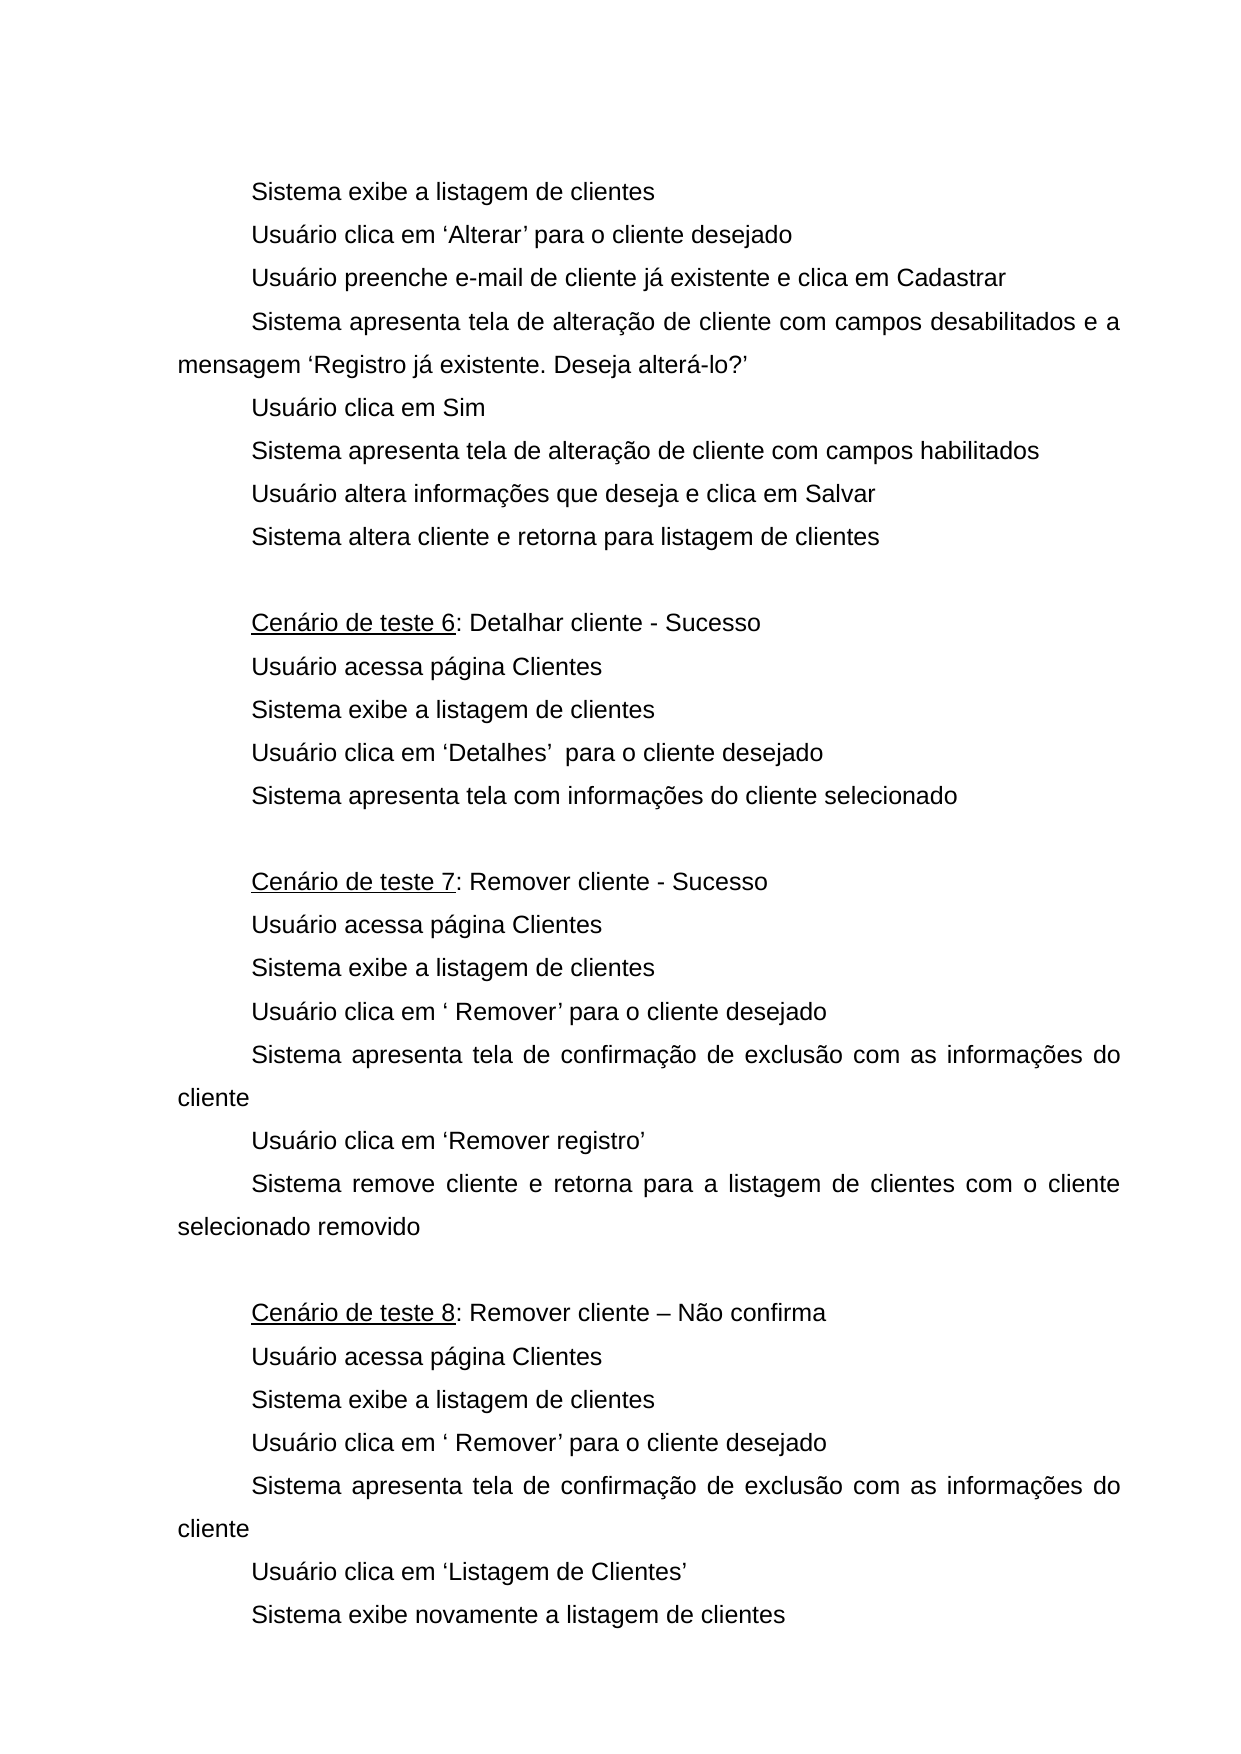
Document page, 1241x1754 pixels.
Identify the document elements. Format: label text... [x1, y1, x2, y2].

text Sistema altera cliente e retorna para listagem de clientes [177, 522, 1122, 551]
text Sistema exibe a listagem de clientes [177, 953, 1122, 982]
text Usuário clica em ‘Alterar’ para o cliente desejado [177, 220, 1122, 249]
text Sistema exibe a listagem de clientes [177, 695, 1122, 723]
text Sistema exibe a listagem de clientes [177, 1385, 1122, 1413]
text Usuário altera informações que deseja e clica em Salvar [177, 479, 1122, 508]
text Cenário de teste 7: Remover cliente - Sucesso [177, 867, 1122, 896]
text Cenário de teste 6: Detalhar cliente - Sucesso [177, 608, 1122, 637]
text Sistema exibe a listagem de clientes [177, 177, 1122, 206]
text Usuário preenche e-mail de cliente já existente e clica em Cadastrar [177, 263, 1122, 292]
text Usuário clica em Sim [177, 393, 1122, 422]
text Sistema apresenta tela de alteração de cliente com campos desabilitados e a mensagem ‘Registro já existente. Deseja alterá-lo?’ [177, 307, 1122, 378]
text Sistema exibe novamente a listagem de clientes [177, 1600, 1122, 1629]
text Sistema apresenta tela de confirmação de exclusão com as informações do cliente [177, 1040, 1122, 1112]
text Usuário acessa página Clientes [177, 1342, 1122, 1370]
text Usuário clica em ‘ Remover’ para o cliente desejado [177, 1428, 1122, 1457]
text Usuário clica em ‘Detalhes’ para o cliente desejado [177, 738, 1122, 767]
text Sistema apresenta tela de confirmação de exclusão com as informações do cliente [177, 1471, 1122, 1543]
text Cenário de teste 8: Remover cliente – Não confirma [177, 1298, 1122, 1327]
text Usuário clica em ‘Remover registro’ [177, 1126, 1122, 1155]
text Usuário acessa página Clientes [177, 910, 1122, 939]
text Usuário clica em ‘ Remover’ para o cliente desejado [177, 997, 1122, 1025]
text Usuário acessa página Clientes [177, 652, 1122, 680]
text Sistema apresenta tela com informações do cliente selecionado [177, 781, 1122, 810]
text Sistema apresenta tela de alteração de cliente com campos habilitados [177, 436, 1122, 465]
text Sistema remove cliente e retorna para a listagem de clientes com o cliente selecionado removido [177, 1169, 1122, 1241]
text Usuário clica em ‘Listagem de Clientes’ [177, 1557, 1122, 1586]
